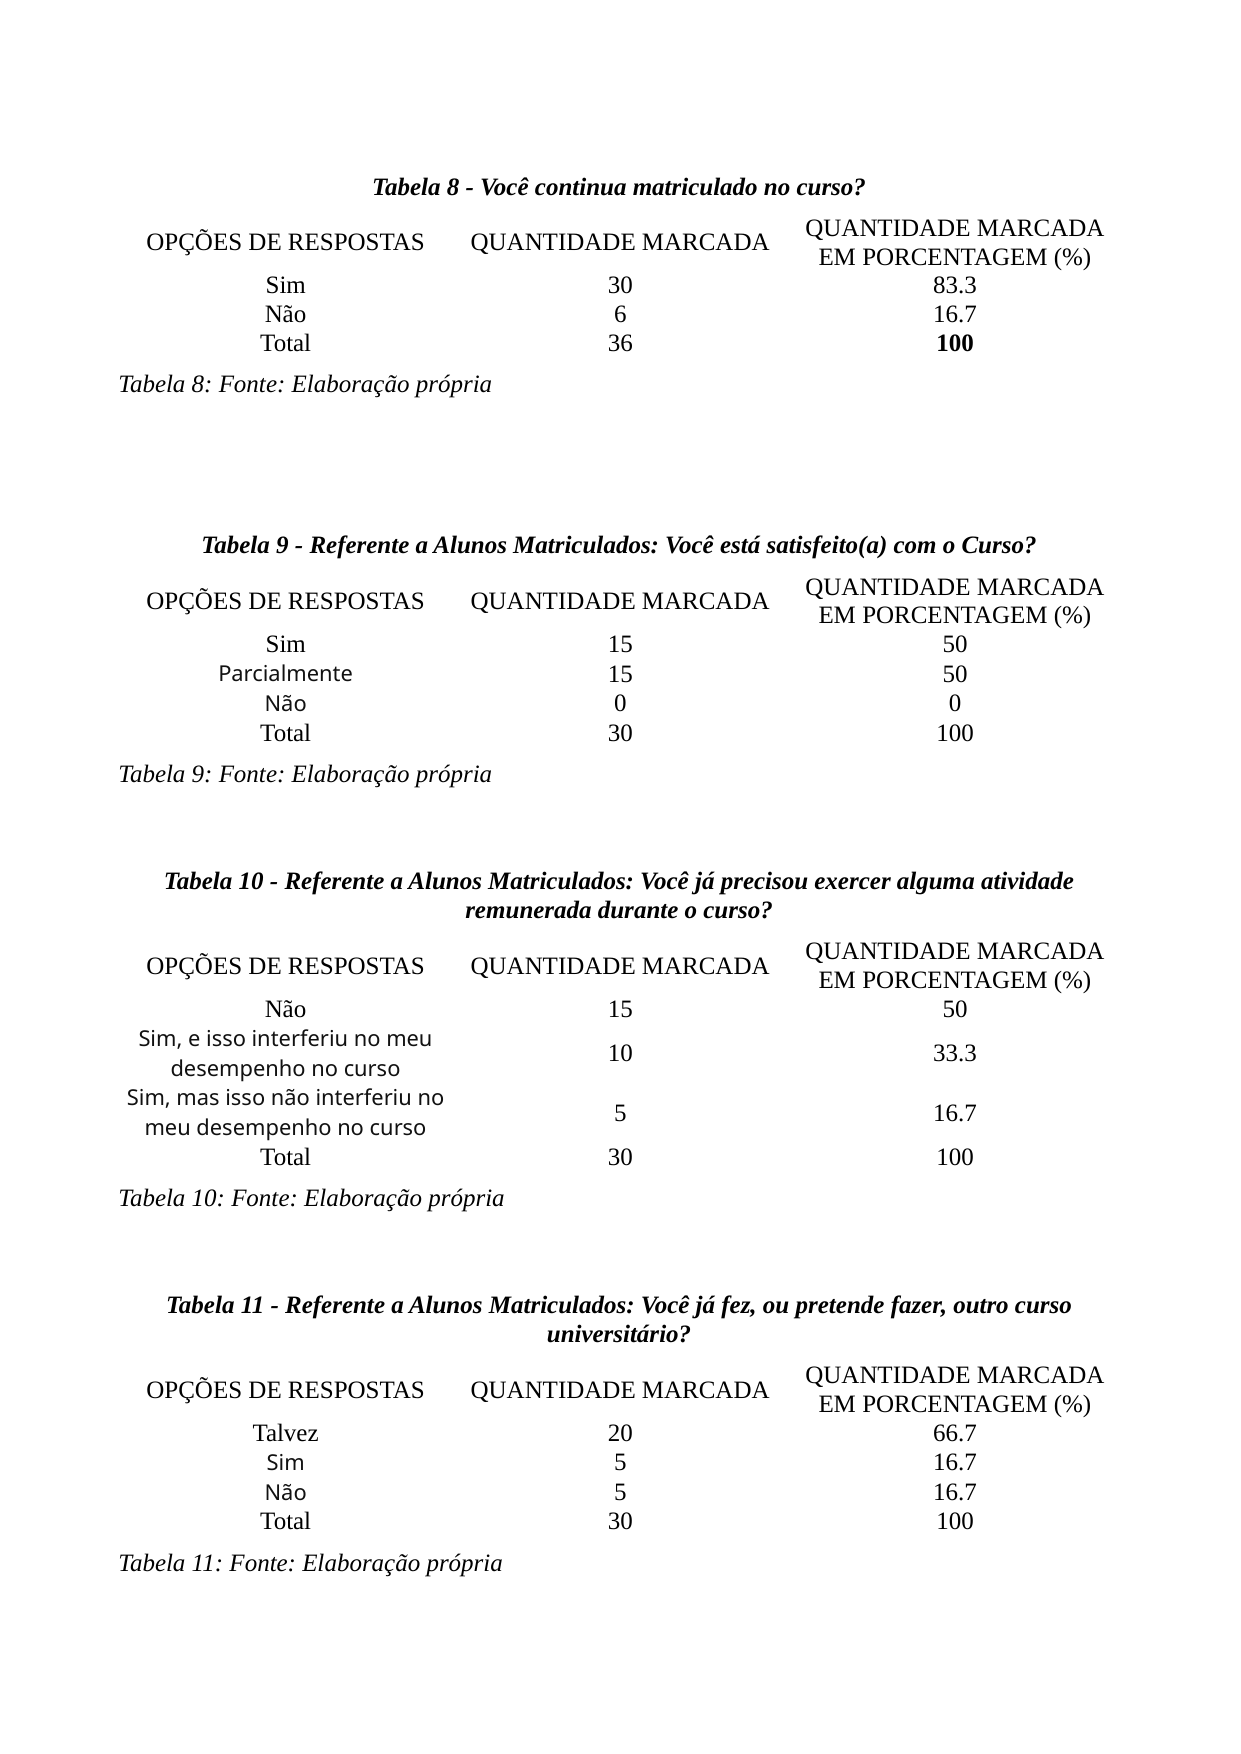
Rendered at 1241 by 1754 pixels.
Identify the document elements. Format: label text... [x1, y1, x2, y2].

table_cell Sim [118, 629, 453, 658]
table_cell Sim [118, 1447, 453, 1477]
table_cell 50 [788, 994, 1122, 1023]
table_cell 36 [453, 328, 787, 357]
table_cell Sim [118, 271, 453, 299]
table_cell 16.7 [788, 1082, 1122, 1142]
text Tabela 8 - Você continua matriculado no curso? [118, 172, 1122, 201]
table_header QUANTIDADE MARCADA EM PORCENTAGEM (%) [788, 936, 1122, 994]
table_cell 10 [453, 1023, 787, 1082]
table_header QUANTIDADE MARCADA [453, 213, 787, 271]
table_cell 50 [788, 658, 1122, 688]
table_cell Não [118, 994, 453, 1023]
text Tabela 10 - Referente a Alunos Matriculados: Você já precisou exercer alguma atividade remunerada durante o curso? [118, 866, 1122, 924]
table_cell Não [118, 688, 453, 718]
table_header QUANTIDADE MARCADA [453, 572, 787, 629]
text Tabela 9: Fonte: Elaboração própria [118, 759, 1122, 788]
table_cell 0 [453, 688, 787, 718]
text Tabela 10: Fonte: Elaboração própria [118, 1183, 1122, 1212]
table_cell 5 [453, 1082, 787, 1142]
table_header QUANTIDADE MARCADA EM PORCENTAGEM (%) [788, 1361, 1122, 1418]
table_cell 0 [788, 688, 1122, 718]
table_cell 50 [788, 629, 1122, 658]
table_cell Sim, mas isso não interferiu no meu desempenho no curso [118, 1082, 453, 1142]
table_cell Sim, e isso interferiu no meu desempenho no curso [118, 1023, 453, 1082]
table_cell Total [118, 1142, 453, 1171]
table_cell 5 [453, 1477, 787, 1506]
table_cell 66.7 [788, 1418, 1122, 1447]
text Tabela 11 - Referente a Alunos Matriculados: Você já fez, ou pretende fazer, outro curso universitário? [118, 1291, 1122, 1348]
table_cell 83.3 [788, 271, 1122, 299]
table_cell Total [118, 328, 453, 357]
text Tabela 11: Fonte: Elaboração própria [118, 1548, 1122, 1576]
table_header QUANTIDADE MARCADA EM PORCENTAGEM (%) [788, 213, 1122, 271]
text Tabela 8: Fonte: Elaboração própria [118, 369, 1122, 398]
table_cell Total [118, 1506, 453, 1535]
table_cell Parcialmente [118, 658, 453, 688]
table_cell 5 [453, 1447, 787, 1477]
table_cell 30 [453, 1506, 787, 1535]
table_cell Total [118, 718, 453, 746]
table_cell 33.3 [788, 1023, 1122, 1082]
table_cell Não [118, 299, 453, 328]
table_cell Não [118, 1477, 453, 1506]
table_cell 15 [453, 629, 787, 658]
table_cell 15 [453, 658, 787, 688]
table_cell 6 [453, 299, 787, 328]
table_header OPÇÕES DE RESPOSTAS [118, 572, 453, 629]
table_header QUANTIDADE MARCADA EM PORCENTAGEM (%) [788, 572, 1122, 629]
table_header OPÇÕES DE RESPOSTAS [118, 936, 453, 994]
table_cell 16.7 [788, 299, 1122, 328]
table_header OPÇÕES DE RESPOSTAS [118, 1361, 453, 1418]
table_cell 16.7 [788, 1447, 1122, 1477]
table_cell 100 [788, 328, 1122, 357]
text Tabela 9 - Referente a Alunos Matriculados: Você está satisfeito(a) com o Curso? [118, 531, 1122, 559]
table_cell 100 [788, 1506, 1122, 1535]
table_cell 30 [453, 1142, 787, 1171]
table_header QUANTIDADE MARCADA [453, 1361, 787, 1418]
table_cell 30 [453, 271, 787, 299]
table_header QUANTIDADE MARCADA [453, 936, 787, 994]
table_header OPÇÕES DE RESPOSTAS [118, 213, 453, 271]
table_cell 100 [788, 718, 1122, 746]
table_cell 15 [453, 994, 787, 1023]
table_cell 16.7 [788, 1477, 1122, 1506]
table_cell 30 [453, 718, 787, 746]
table_cell 100 [788, 1142, 1122, 1171]
table_cell 20 [453, 1418, 787, 1447]
table_cell Talvez [118, 1418, 453, 1447]
